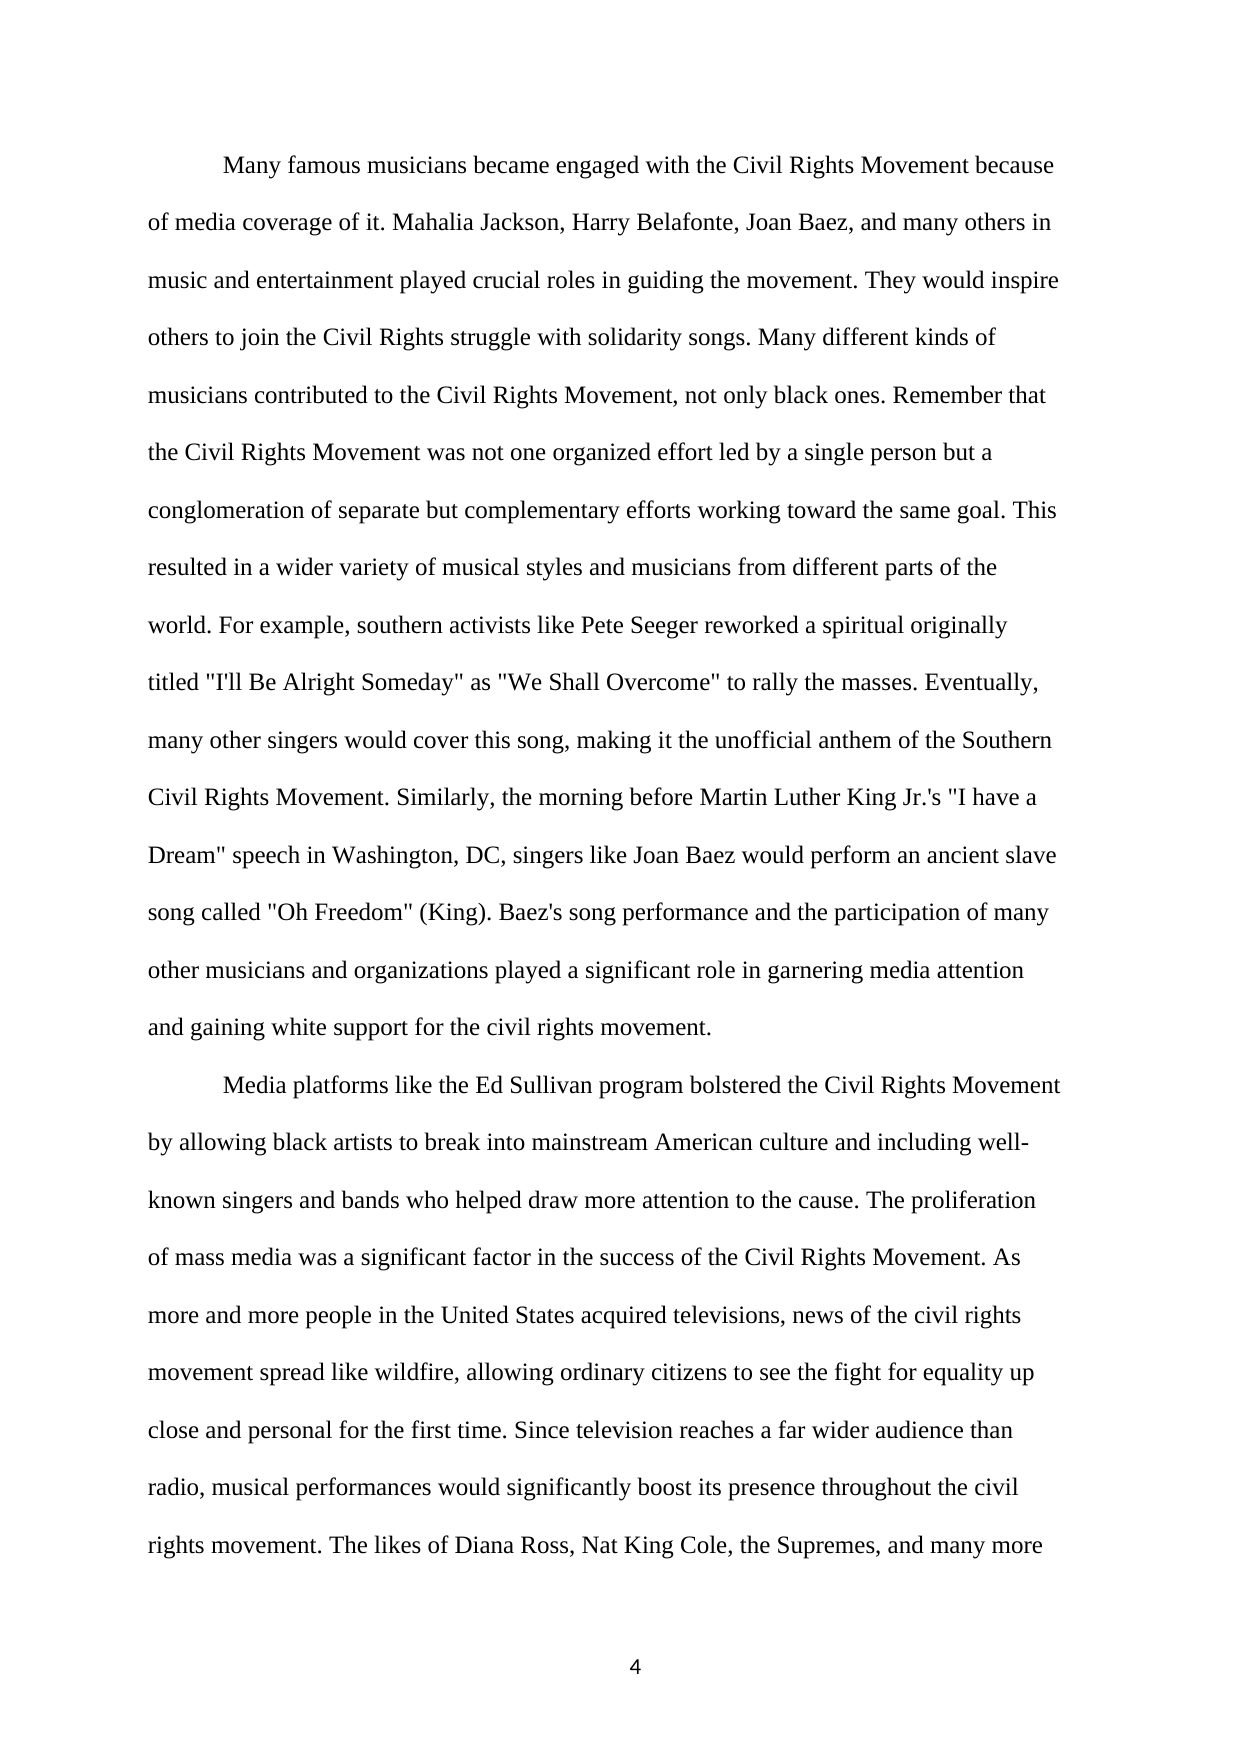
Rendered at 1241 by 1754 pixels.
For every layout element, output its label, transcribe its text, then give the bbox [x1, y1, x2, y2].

text Many famous musicians became engaged with the Civil Rights Movement because of media coverage of it. Mahalia Jackson, Harry Belafonte, Joan Baez, and many others in music and entertainment played crucial roles in guiding the movement. They would inspire others to join the Civil Rights struggle with solidarity songs. Many different kinds of musicians contributed to the Civil Rights Movement, not only black ones. Remember that the Civil Rights Movement was not one organized effort led by a single person but a conglomeration of separate but complementary efforts working toward the same goal. This resulted in a wider variety of musical styles and musicians from different parts of the world. For example, southern activists like Pete Seeger reworked a spiritual originally titled "I'll Be Alright Someday" as "We Shall Overcome" to rally the masses. Eventually, many other singers would cover this song, making it the unofficial anthem of the Southern Civil Rights Movement. Similarly, the morning before Martin Luther King Jr.'s "I have a Dream" speech in Washington, DC, singers like Joan Baez would perform an ancient slave song called "Oh Freedom" (King). Baez's song performance and the participation of many other musicians and organizations played a significant role in garnering media attention and gaining white support for the civil rights movement. [148, 150, 1063, 1041]
text Media platforms like the Ed Sullivan program bolstered the Civil Rights Movement by allowing black artists to break into mainstream American culture and including well-known singers and bands who helped draw more attention to the cause. The proliferation of mass media was a significant factor in the success of the Civil Rights Movement. As more and more people in the United States acquired televisions, news of the civil rights movement spread like wildfire, allowing ordinary citizens to see the fight for equality up close and personal for the first time. Since television reaches a far wider audience than radio, musical performances would significantly boost its presence throughout the civil rights movement. The likes of Diana Ross, Nat King Cole, the Supremes, and many more [148, 1070, 1063, 1559]
